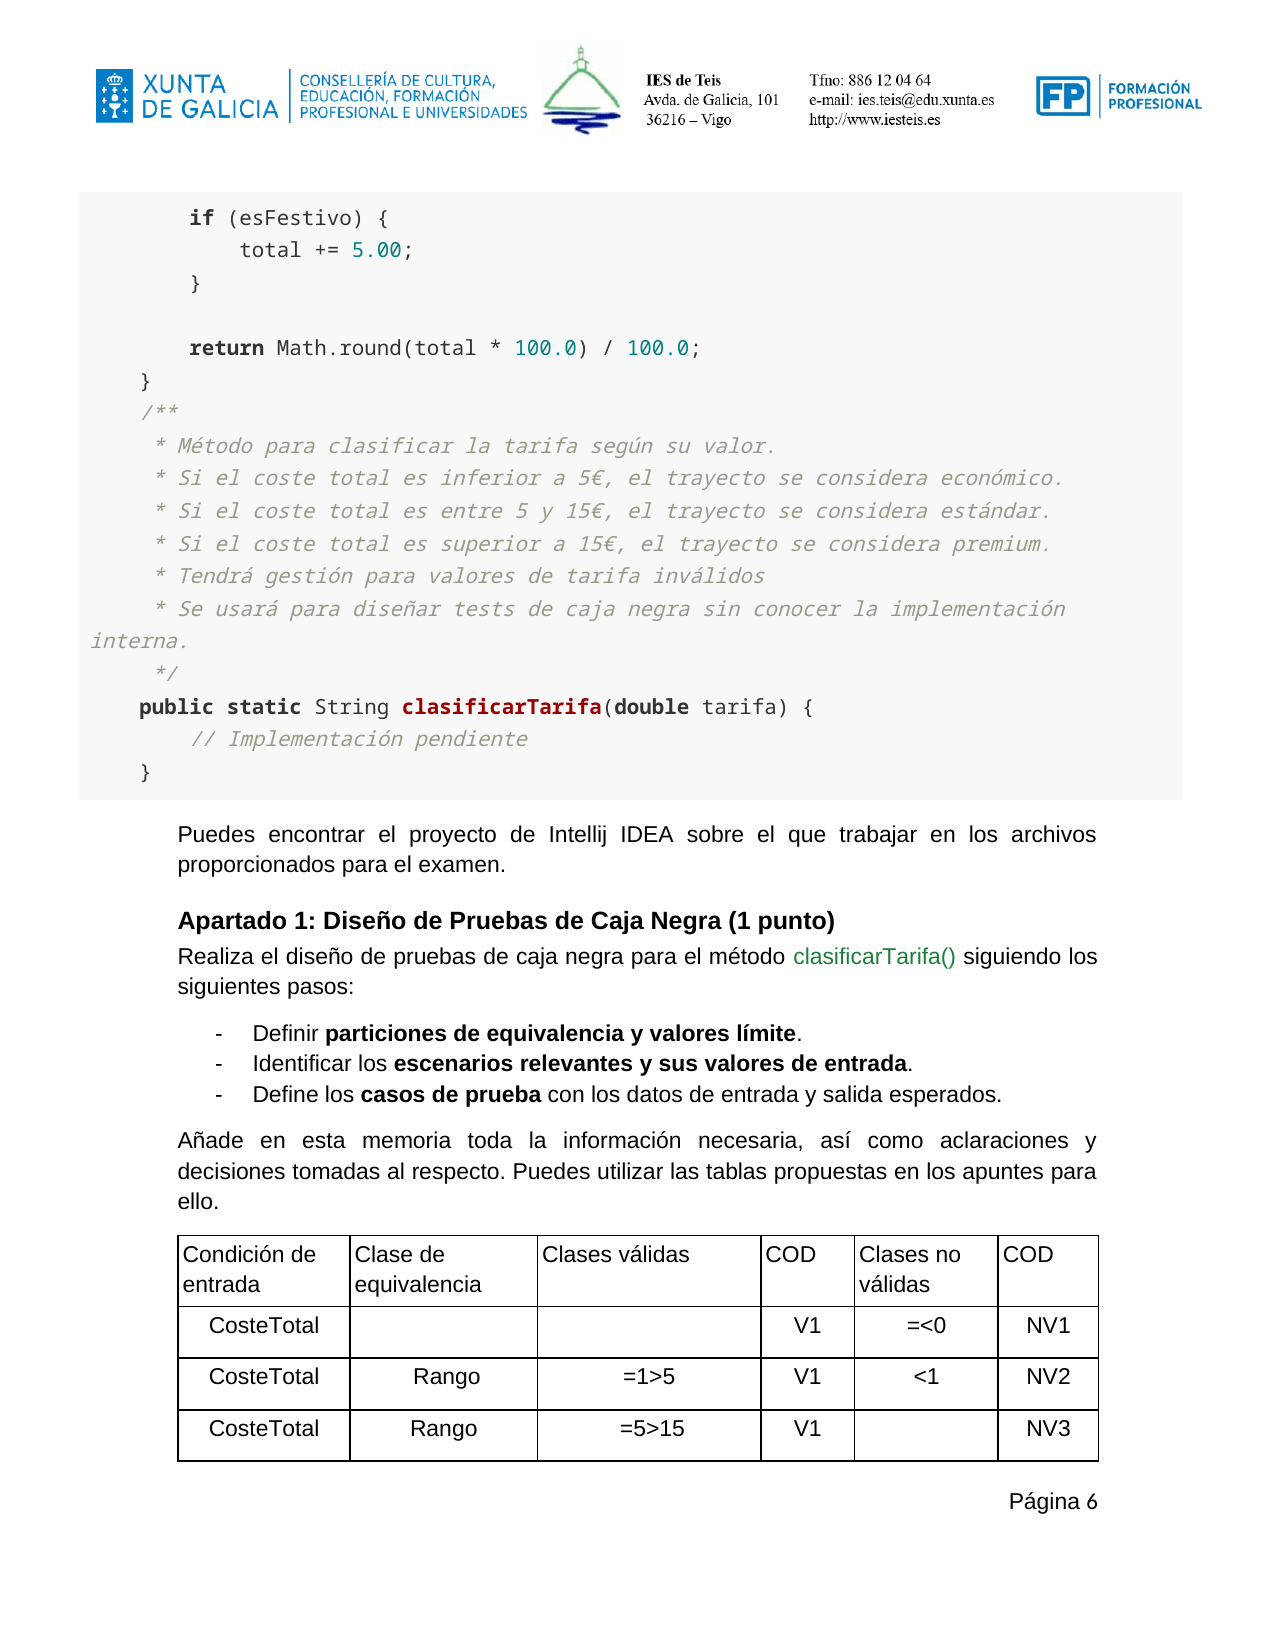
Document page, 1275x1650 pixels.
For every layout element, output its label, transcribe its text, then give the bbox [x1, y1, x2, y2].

table_cell [855, 1411, 997, 1460]
table_header if (esFestivo) { total += 5.00; } return Math.round(total * 100.0) / 100.0; } /** * Método para clasificar la tarifa según su valor. * Si el coste total es inferior a 5€, el trayecto se considera económico. * Si el coste total es entre 5 y 15€, el trayecto se considera estándar. * Si el coste total es superior a 15€, el trayecto se considera premium. * Tendrá gestión para valores de tarifa inválidos * Se usará para diseñar tests de caja negra sin conocer la implementación interna. */ public static String clasificarTarifa(double tarifa) { // Implementación pendiente } [79, 192, 1183, 800]
list Identificar los escenarios relevantes y sus valores de entrada. [215, 1050, 1098, 1077]
table_header Condición de entrada [179, 1236, 349, 1306]
table_header COD [999, 1236, 1098, 1306]
table_cell <1 [855, 1359, 997, 1409]
table_header Clases válidas [538, 1236, 760, 1306]
table_cell Rango [351, 1359, 537, 1409]
table_cell Rango [351, 1411, 537, 1460]
table_header Clase de equivalencia [351, 1236, 537, 1306]
text Añade en esta memoria toda la información necesaria, así como aclaraciones y decisiones tomadas al respecto. Puedes utilizar las tablas propuestas en los apuntes para ello. [177, 1127, 1098, 1214]
table_cell V1 [762, 1307, 854, 1357]
table_cell NV2 [999, 1359, 1098, 1409]
table_header COD [762, 1236, 854, 1306]
table_cell CosteTotal [179, 1307, 349, 1357]
text Puedes encontrar el proyecto de Intellij IDEA sobre el que trabajar en los archivos proporcionados para el examen. [177, 821, 1098, 877]
table_cell CosteTotal [179, 1411, 349, 1460]
table_cell V1 [762, 1359, 854, 1409]
table_cell =1>5 [538, 1359, 760, 1409]
table_cell NV1 [999, 1307, 1098, 1357]
subtitle Apartado 1: Diseño de Pruebas de Caja Negra (1 punto) [177, 906, 1098, 935]
table_cell =5>15 [538, 1411, 760, 1460]
table_cell V1 [762, 1411, 854, 1460]
picture [86, 35, 1215, 144]
table_cell CosteTotal [179, 1359, 349, 1409]
table_header Clases no válidas [855, 1236, 997, 1306]
list Define los casos de prueba con los datos de entrada y salida esperados. [215, 1081, 1098, 1107]
text Realiza el diseño de pruebas de caja negra para el método clasificarTarifa() siguiendo los siguientes pasos: [177, 943, 1098, 1000]
table_cell [538, 1307, 760, 1357]
list Definir particiones de equivalencia y valores límite. [215, 1020, 1098, 1047]
table_cell =<0 [855, 1307, 997, 1357]
table_cell [351, 1307, 537, 1357]
table_cell NV3 [999, 1411, 1098, 1460]
